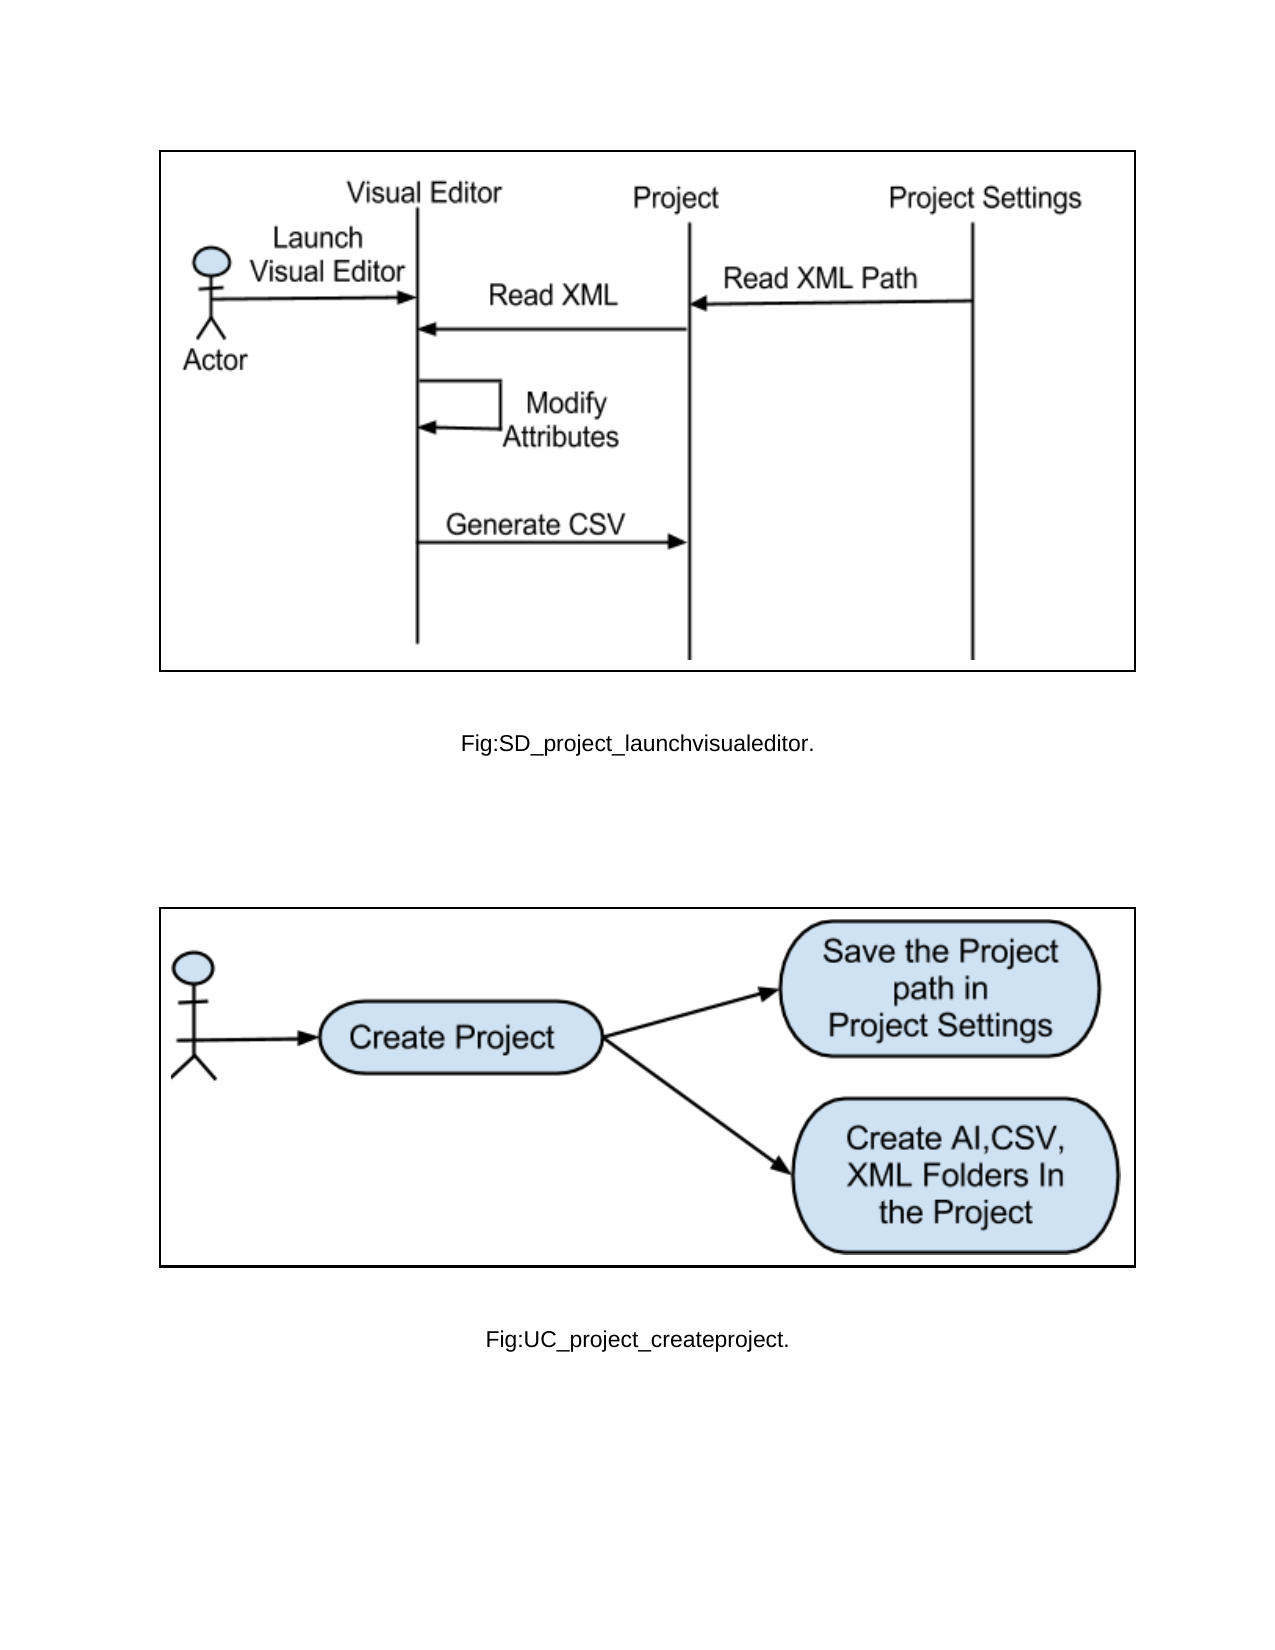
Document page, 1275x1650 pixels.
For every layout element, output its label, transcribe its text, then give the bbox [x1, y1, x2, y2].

text Fig:UC_project_createproject. [150, 1326, 1125, 1352]
text Fig:SD_project_launchvisualeditor. [150, 731, 1125, 756]
table_header [161, 152, 1134, 670]
picture [170, 162, 1121, 660]
picture [170, 919, 1121, 1255]
table_header [161, 909, 1134, 1265]
